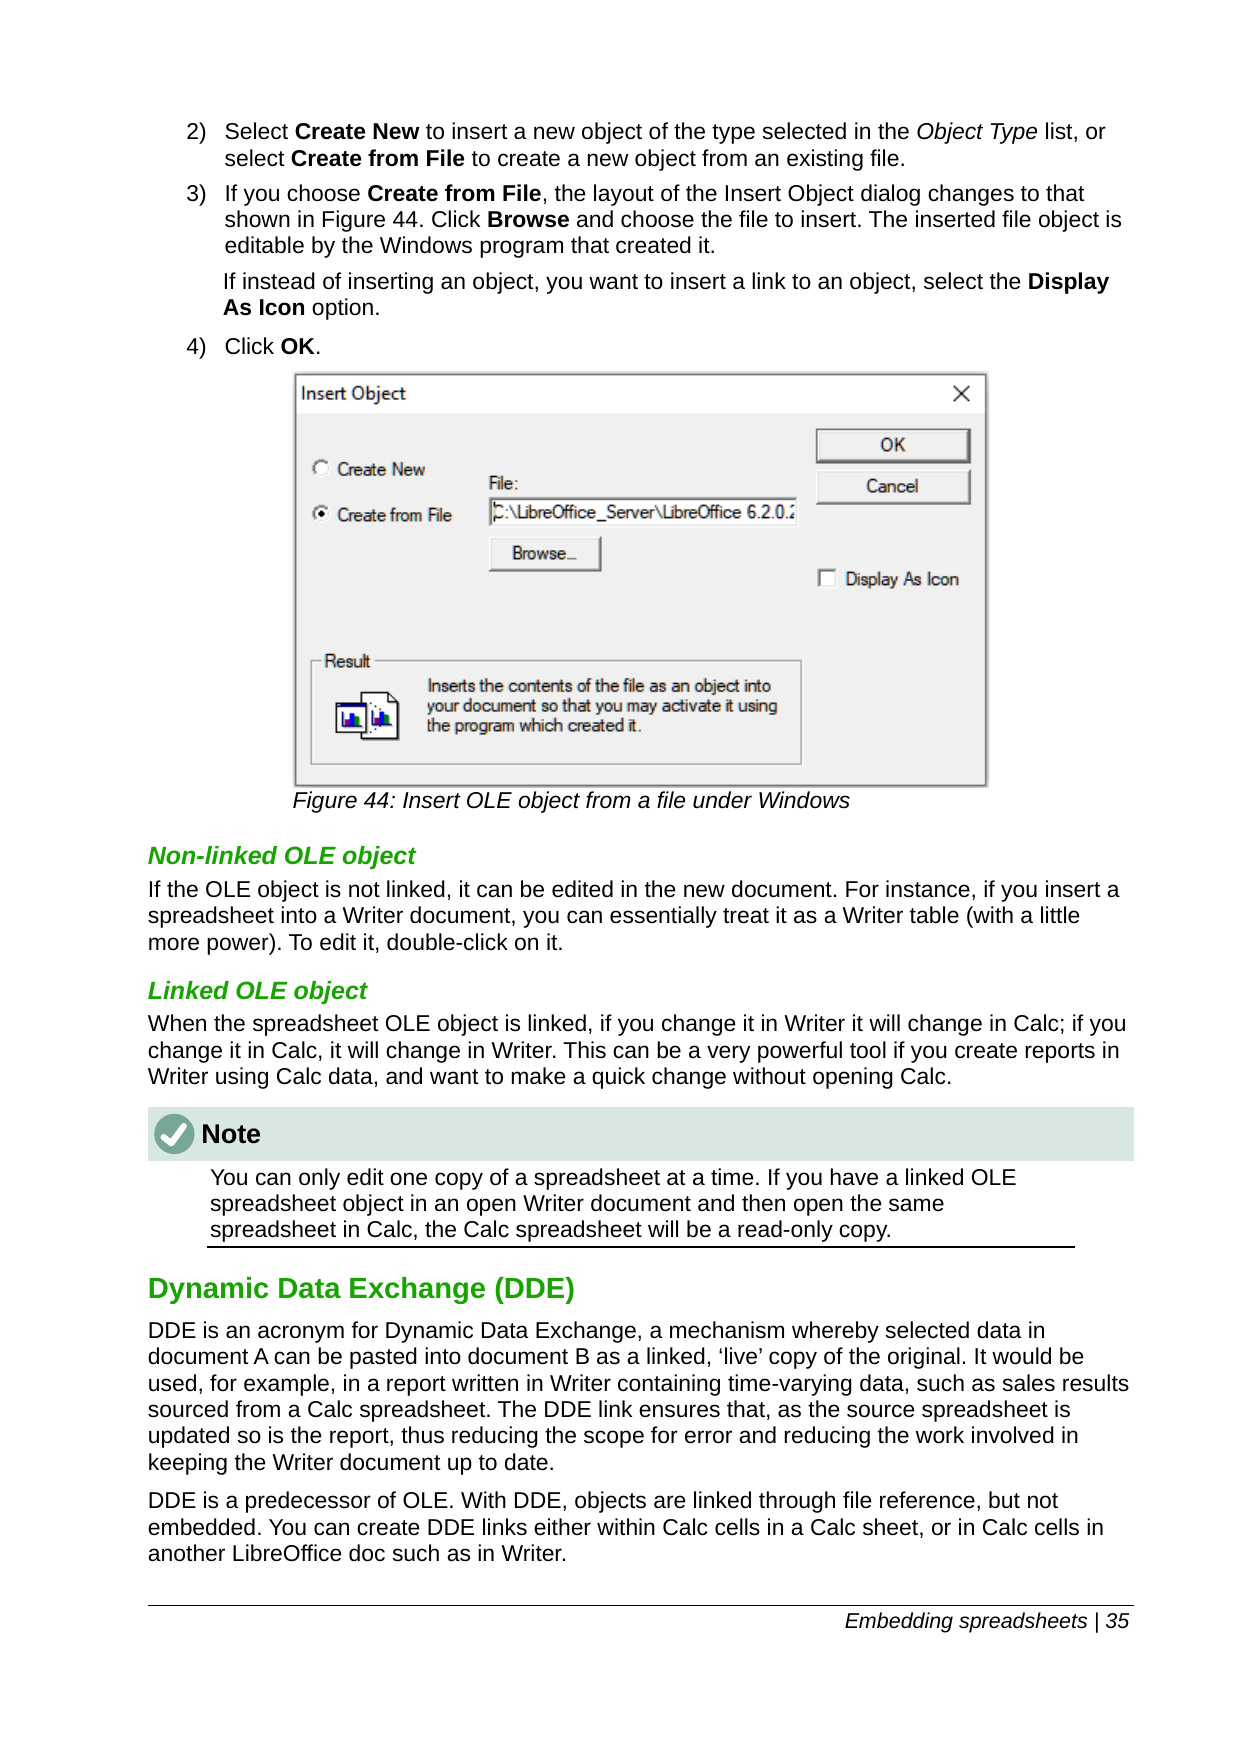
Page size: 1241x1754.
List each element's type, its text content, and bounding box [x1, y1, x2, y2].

list Click OK. [207, 333, 1134, 359]
text If instead of inserting an object, you want to insert a link to an object, select the Display As Icon option. [223, 268, 1134, 320]
text DDE is a predecessor of OLE. With DDE, objects are linked through file reference, but not embedded. You can create DDE links either within Calc cells in a Calc sheet, or in Calc cells in another LibreOffice doc such as in Writer. [148, 1487, 1134, 1566]
text DDE is an acronym for Dynamic Data Exchange, a mechanism whereby selected data in document A can be pasted into document B as a linked, ‘live’ copy of the original. It would be used, for example, in a report written in Writer containing time‑varying data, such as sales results sourced from a Calc spreadsheet. The DDE link ensures that, as the source spreadsheet is updated so is the report, thus reducing the scope for error and reducing the work involved in keeping the Writer document up to date. [148, 1317, 1134, 1475]
text You can only edit one copy of a spreadsheet at a time. If you have a linked OLE spreadsheet object in an open Writer document and then open the same spreadsheet in Calc, the Calc spreadsheet will be a read-only copy. [207, 1161, 1075, 1246]
subtitle Dynamic Data Exchange (DDE) [148, 1271, 1134, 1305]
list Select Create New to insert a new object of the type selected in the Object Type list, or select Create from File to create a new object from an existing file. [207, 118, 1134, 171]
text Figure 44: Insert OLE object from a file under Windows [292, 788, 989, 814]
text If the OLE object is not linked, it can be edited in the new document. For instance, if you insert a spreadsheet into a Writer document, you can essentially treat it as a Writer table (with a little more power). To edit it, double-click on it. [148, 876, 1134, 955]
subtitle Linked OLE object [148, 976, 1134, 1004]
picture [292, 371, 990, 788]
subtitle Non-linked OLE object [148, 841, 1134, 870]
list If you choose Create from File, the layout of the Insert Object dialog changes to that shown in Figure 44. Click Browse and choose the file to insert. The inserted file object is editable by the Windows program that created it. [207, 180, 1134, 259]
text When the spreadsheet OLE object is linked, if you change it in Writer it will change in Calc; if you change it in Calc, it will change in Writer. This can be a very powerful tool if you create reports in Writer using Calc data, and want to make a quick change without opening Calc. [148, 1010, 1134, 1089]
subtitle Note [148, 1107, 1134, 1161]
